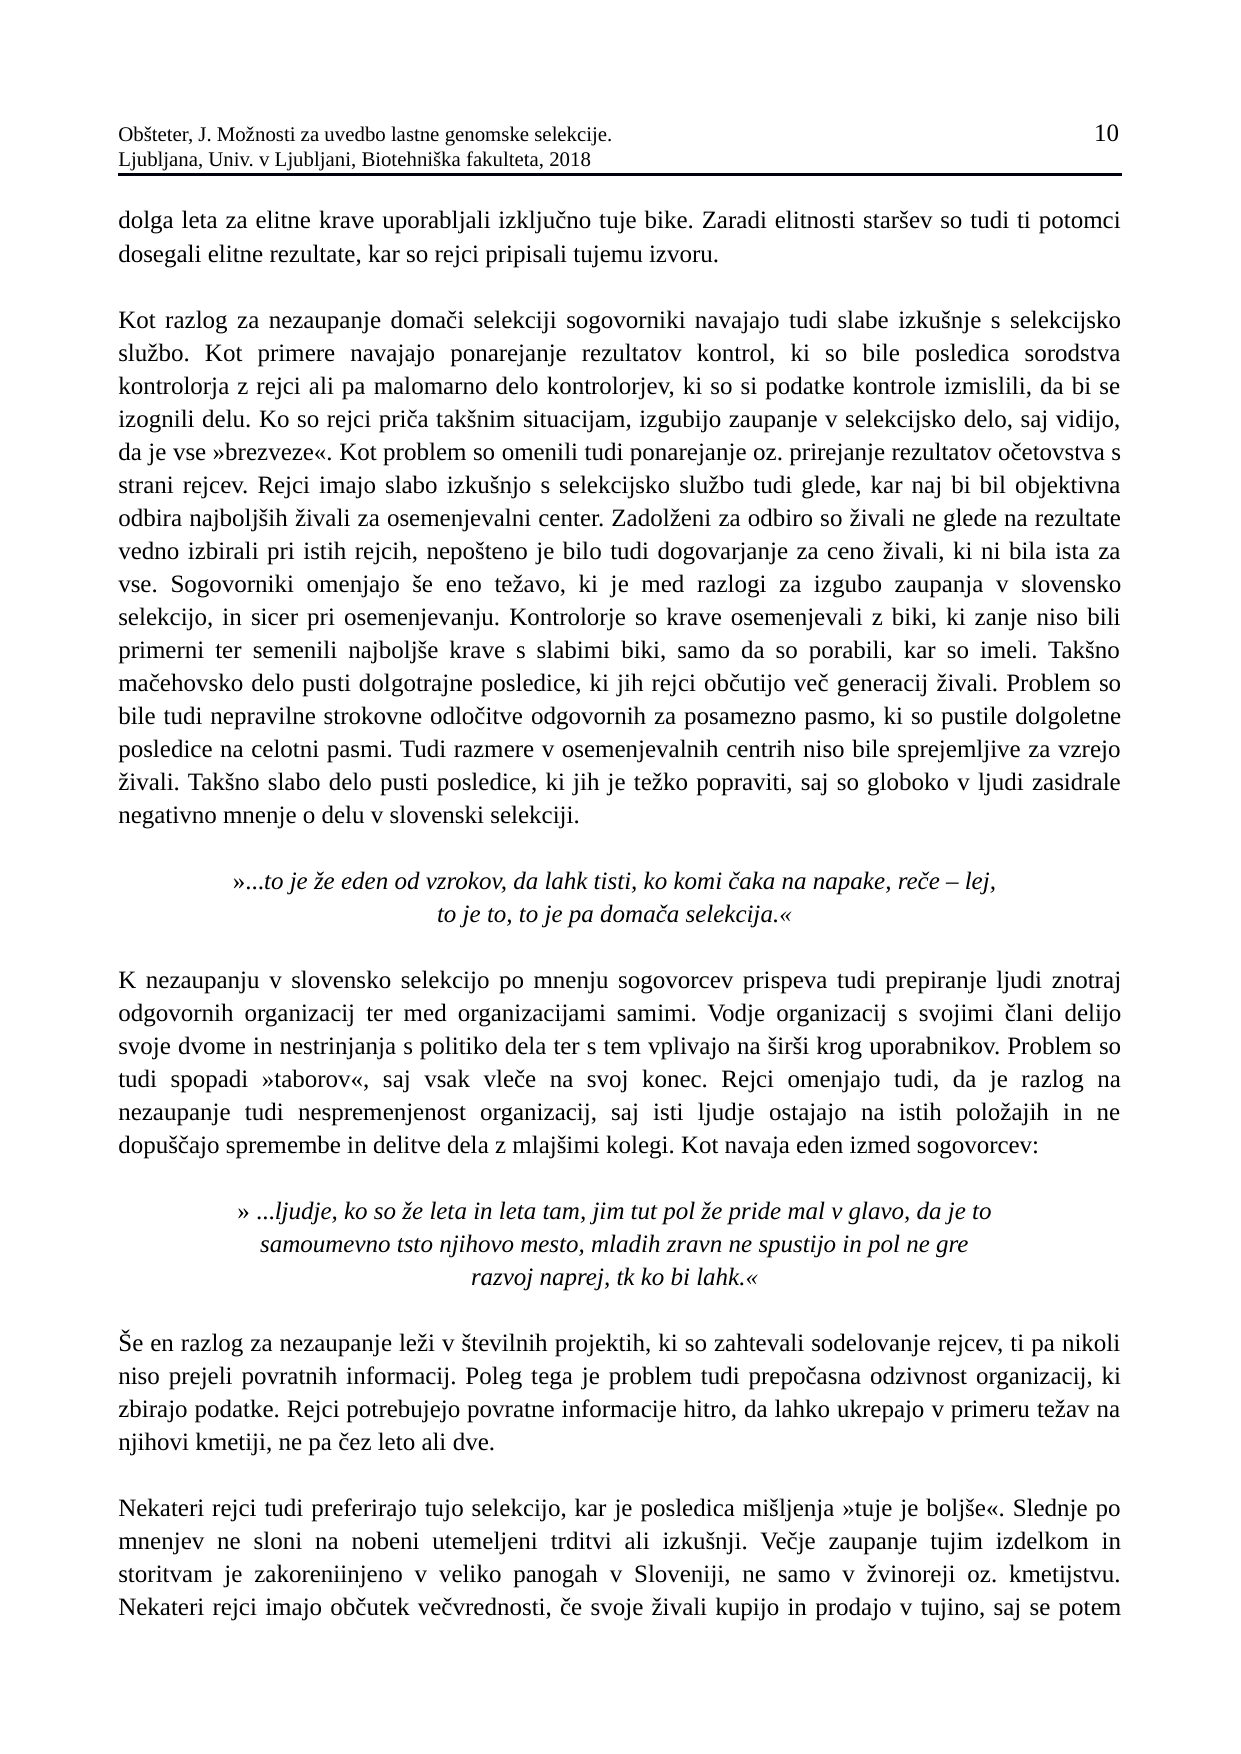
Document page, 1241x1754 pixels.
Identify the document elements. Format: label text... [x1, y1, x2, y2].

text » ...ljudje, ko so že leta in leta tam, jim tut pol že pride mal v glavo, da je to samoumevno tsto njihovo mesto, mladih zravn ne spustijo in pol ne gre razvoj naprej, tk ko bi lahk.« [231, 1196, 1000, 1291]
text Kot razlog za nezaupanje domači selekciji sogovorniki navajajo tudi slabe izkušnje s selekcijsko službo. Kot primere navajajo ponarejanje rezultatov kontrol, ki so bile posledica sorodstva kontrolorja z rejci ali pa malomarno delo kontrolorjev, ki so si podatke kontrole izmislili, da bi se izognili delu. Ko so rejci priča takšnim situacijam, izgubijo zaupanje v selekcijsko delo, saj vidijo, da je vse »brezveze«. Kot problem so omenili tudi ponarejanje oz. prirejanje rezultatov očetovstva s strani rejcev. Rejci imajo slabo izkušnjo s selekcijsko službo tudi glede, kar naj bi bil objektivna odbira najboljših živali za osemenjevalni center. Zadolženi za odbiro so živali ne glede na rezultate vedno izbirali pri istih rejcih, nepošteno je bilo tudi dogovarjanje za ceno živali, ki ni bila ista za vse. Sogovorniki omenjajo še eno težavo, ki je med razlogi za izgubo zaupanja v slovensko selekcijo, in sicer pri osemenjevanju. Kontrolorje so krave osemenjevali z biki, ki zanje niso bili primerni ter semenili najboljše krave s slabimi biki, samo da so porabili, kar so imeli. Takšno mačehovsko delo pusti dolgotrajne posledice, ki jih rejci občutijo več generacij živali. Problem so bile tudi nepravilne strokovne odločitve odgovornih za posamezno pasmo, ki so pustile dolgoletne posledice na celotni pasmi. Tudi razmere v osemenjevalnih centrih niso bile sprejemljive za vzrejo živali. Takšno slabo delo pusti posledice, ki jih je težko popraviti, saj so globoko v ljudi zasidrale negativno mnenje o delu v slovenski selekciji. [118, 305, 1122, 829]
text Še en razlog za nezaupanje leži v številnih projektih, ki so zahtevali sodelovanje rejcev, ti pa nikoli niso prejeli povratnih informacij. Poleg tega je problem tudi prepočasna odzivnost organizacij, ki zbirajo podatke. Rejci potrebujejo povratne informacije hitro, da lahko ukrepajo v primeru težav na njihovi kmetiji, ne pa čez leto ali dve. [118, 1328, 1122, 1456]
text Nekateri rejci tudi preferirajo tujo selekcijo, kar je posledica mišljenja »tuje je boljše«. Slednje po mnenjev ne sloni na nobeni utemeljeni trditvi ali izkušnji. Večje zaupanje tujim izdelkom in storitvam je zakoreniinjeno v veliko panogah v Sloveniji, ne samo v žvinoreji oz. kmetijstvu. Nekateri rejci imajo občutek večvrednosti, če svoje živali kupijo in prodajo v tujino, saj se potem [118, 1493, 1122, 1621]
text dolga leta za elitne krave uporabljali izključno tuje bike. Zaradi elitnosti staršev so tudi ti potomci dosegali elitne rezultate, kar so rejci pripisali tujemu izvoru. [118, 206, 1122, 267]
text »...to je že eden od vzrokov, da lahk tisti, ko komi čaka na napake, reče – lej, to je to, to je pa domača selekcija.« [231, 866, 1000, 928]
text K nezaupanju v slovensko selekcijo po mnenju sogovorcev prispeva tudi prepiranje ljudi znotraj odgovornih organizacij ter med organizacijami samimi. Vodje organizacij s svojimi člani delijo svoje dvome in nestrinjanja s politiko dela ter s tem vplivajo na širši krog uporabnikov. Problem so tudi spopadi »taborov«, saj vsak vleče na svoj konec. Rejci omenjajo tudi, da je razlog na nezaupanje tudi nespremenjenost organizacij, saj isti ljudje ostajajo na istih položajih in ne dopuščajo spremembe in delitve dela z mlajšimi kolegi. Kot navaja eden izmed sogovorcev: [118, 965, 1122, 1159]
